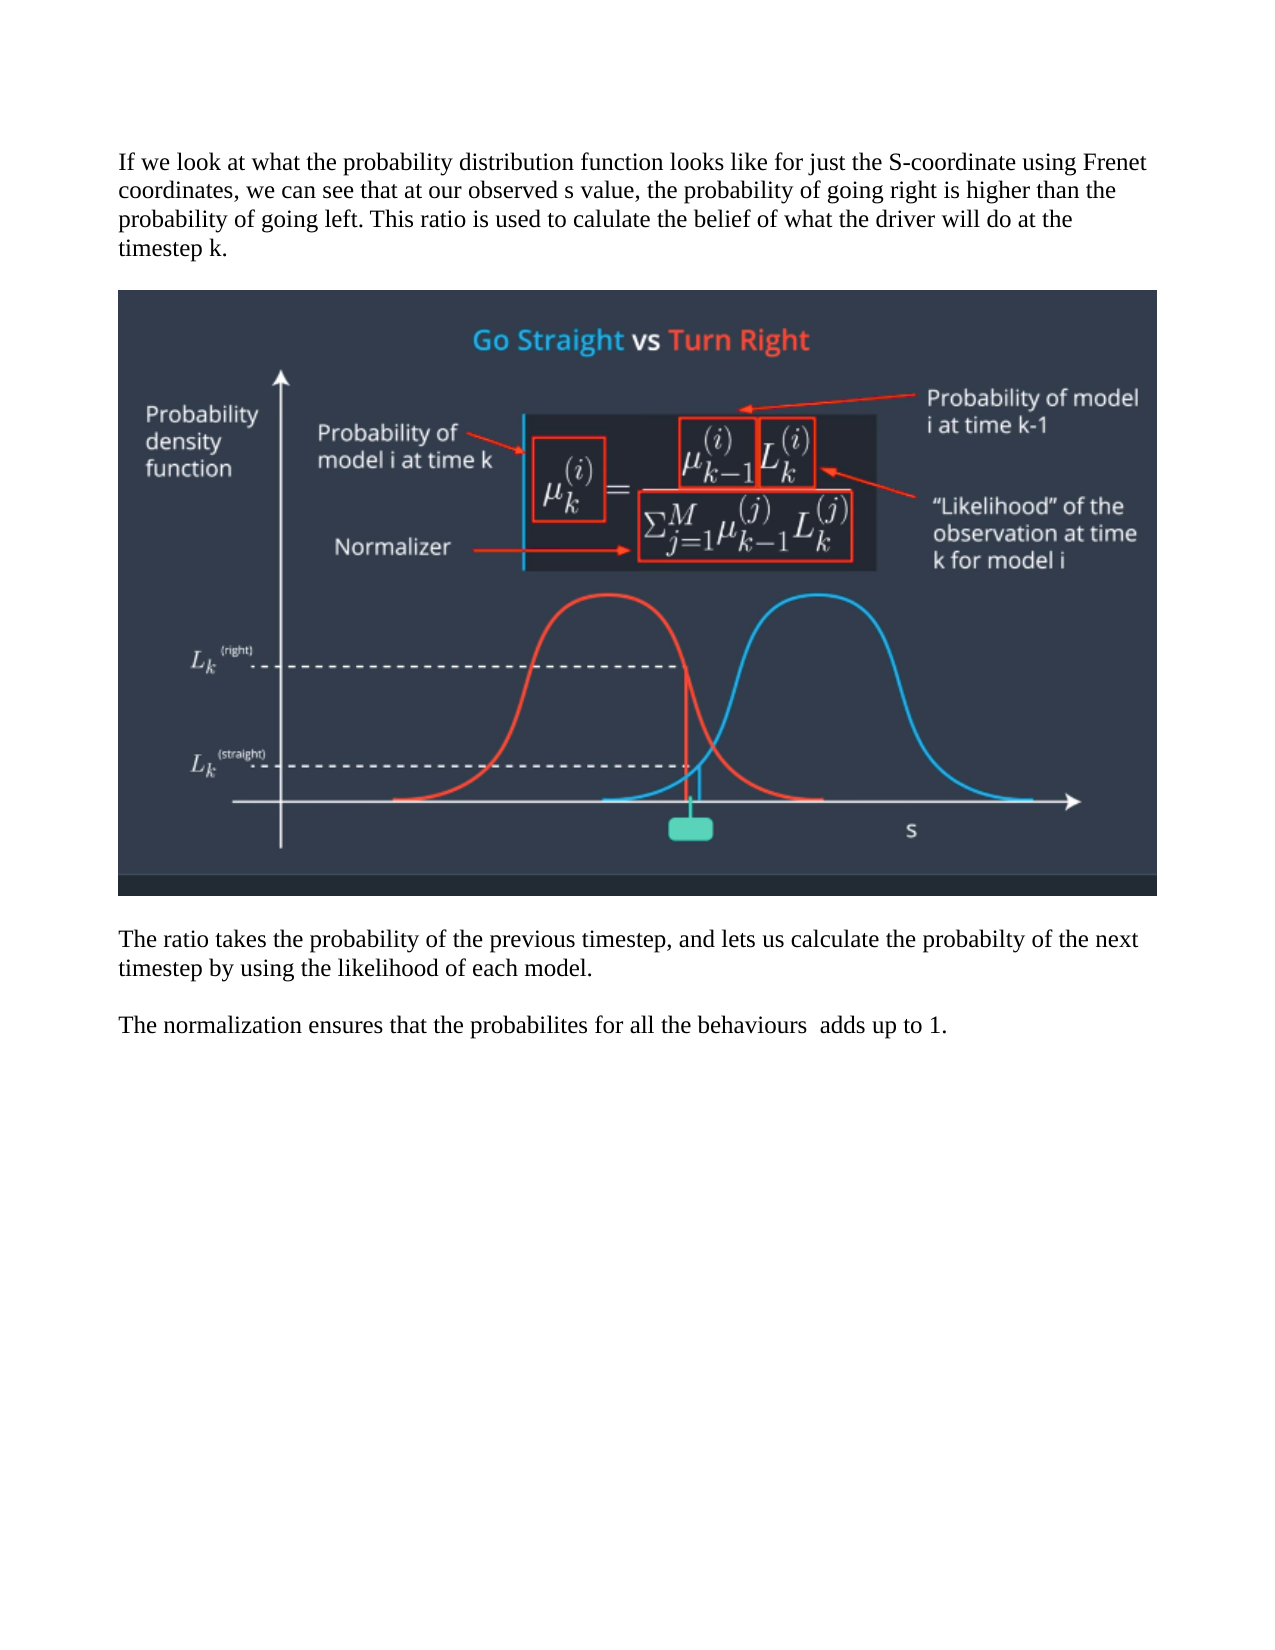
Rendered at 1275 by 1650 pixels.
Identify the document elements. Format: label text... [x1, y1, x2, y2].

picture [118, 290, 1157, 896]
text If we look at what the probability distribution function looks like for just the S-coordinate using Frenet coordinates, we can see that at our observed s value, the probability of going right is higher than the probability of going left. This ratio is used to calulate the belief of what the driver will do at the timestep k. [118, 147, 1157, 262]
text The ratio takes the probability of the previous timestep, and lets us calculate the probabilty of the next timestep by using the likelihood of each model. [118, 924, 1157, 982]
text The normalization ensures that the probabilites for all the behaviours adds up to 1. [118, 1010, 1157, 1039]
